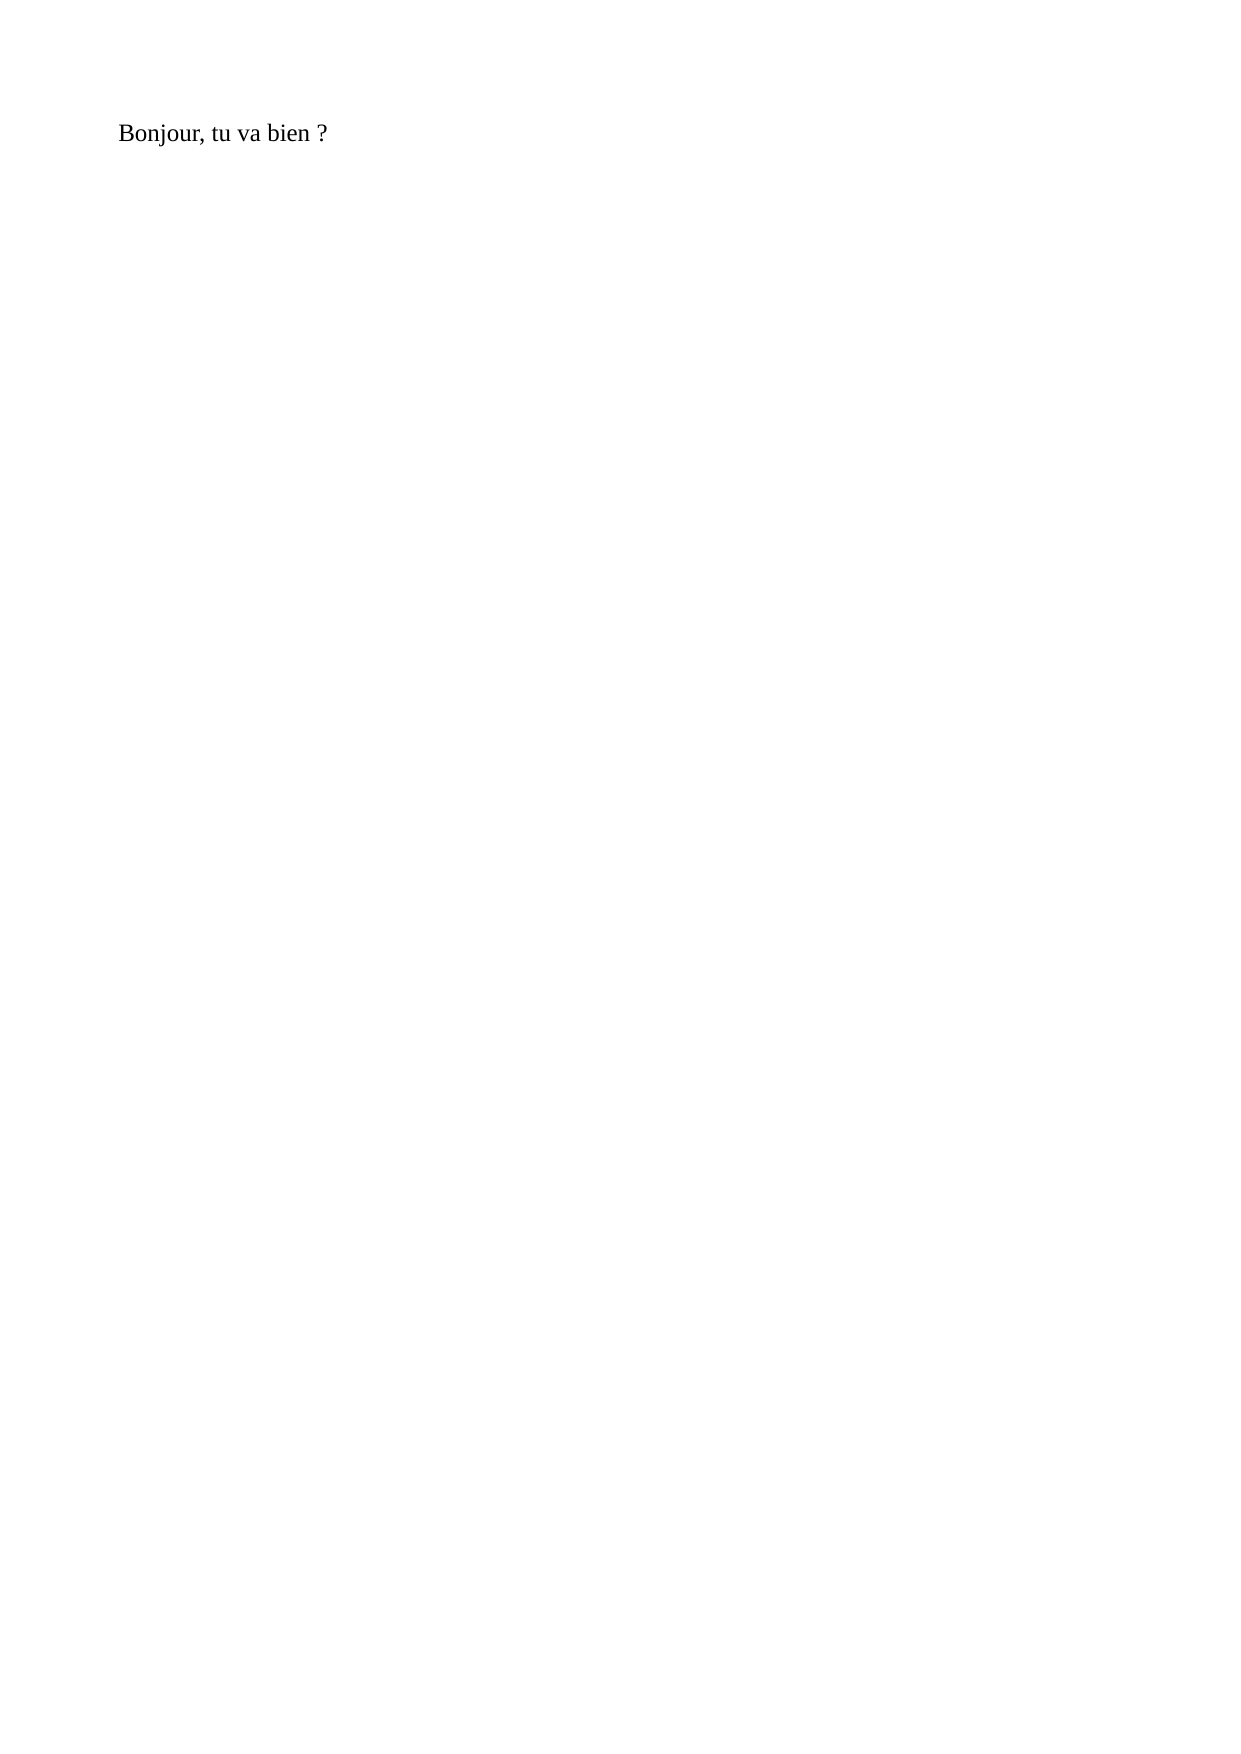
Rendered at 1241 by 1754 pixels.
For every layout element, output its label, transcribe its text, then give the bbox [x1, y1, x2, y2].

text Bonjour, tu va bien ? [118, 118, 1122, 147]
